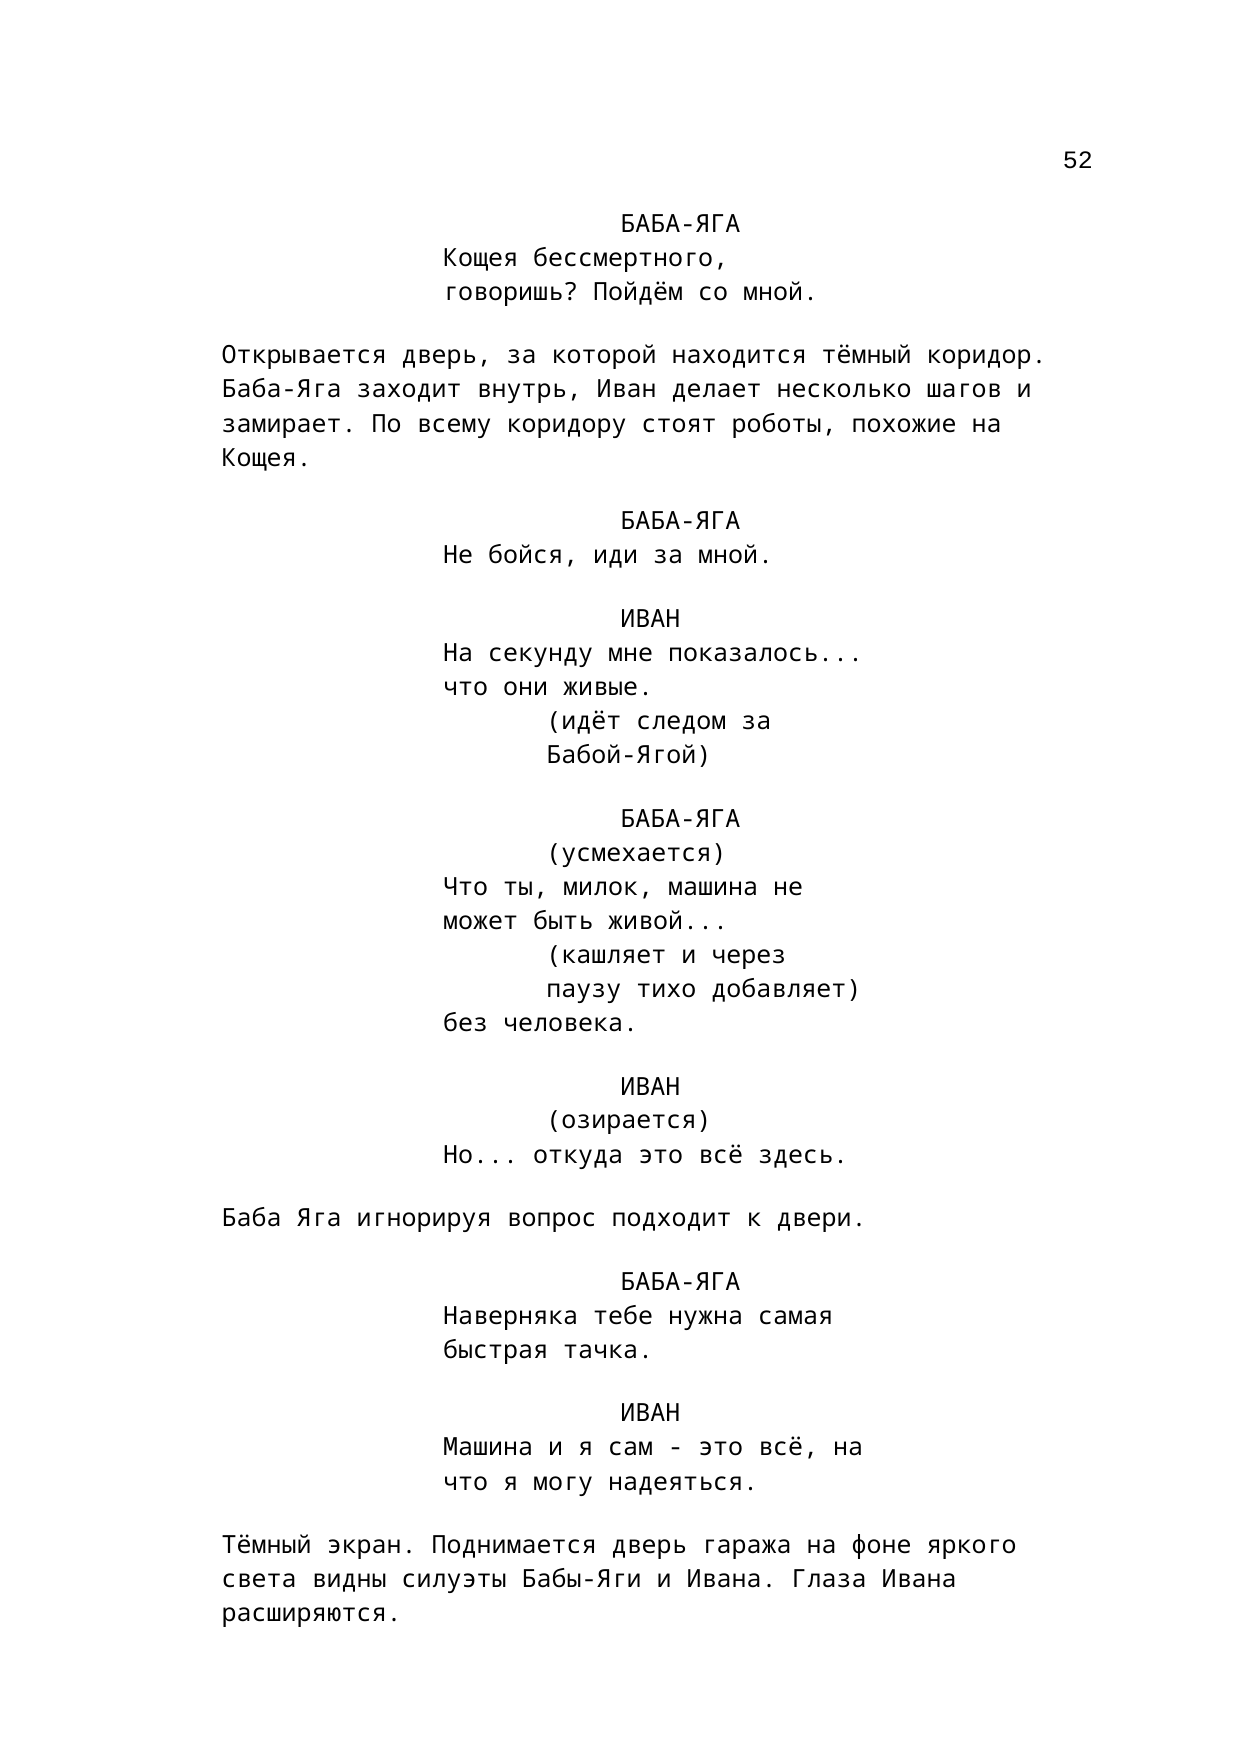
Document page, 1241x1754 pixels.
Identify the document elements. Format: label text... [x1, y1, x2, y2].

text БАБА-ЯГА [620, 1263, 1093, 1297]
text Машина и я сам - это всё, на что я могу надеяться. [443, 1429, 871, 1497]
text БАБА-ЯГА [620, 503, 1093, 537]
text (усмехается) [546, 834, 871, 868]
text (кашляет и через паузу тихо добавляет) [546, 936, 871, 1004]
text БАБА-ЯГА [620, 205, 1093, 239]
text Что ты, милок, машина не может быть живой... [443, 868, 871, 936]
text ИВАН [620, 600, 1093, 634]
text (озирается) [546, 1102, 871, 1136]
text Наверняка тебе нужна самая быстрая тачка. [443, 1297, 871, 1366]
text Тёмный экран. Поднимается дверь гаража на фоне яркого света видны силуэты Бабы-Яги и Ивана. Глаза Ивана расширяются. [221, 1527, 1093, 1629]
text без человека. [443, 1004, 871, 1039]
text Открывается дверь, за которой находится тёмный коридор. Баба-Яга заходит внутрь, Иван делает несколько шагов и замирает. По всему коридору стоят роботы, похожие на Кощея. [221, 337, 1093, 473]
text Не бойся, иди за мной. [443, 537, 871, 571]
text Кощея бессмертного, говоришь? Пойдём со мной. [443, 239, 871, 308]
text ИВАН [620, 1395, 1093, 1429]
text (идёт следом за Бабой-Ягой) [546, 703, 871, 771]
text Баба Яга игнорируя вопрос подходит к двери. [221, 1200, 1093, 1234]
text БАБА-ЯГА [620, 800, 1093, 834]
text ИВАН [620, 1068, 1093, 1102]
text На секунду мне показалось... что они живые. [443, 634, 871, 703]
text Но... откуда это всё здесь. [443, 1136, 871, 1170]
